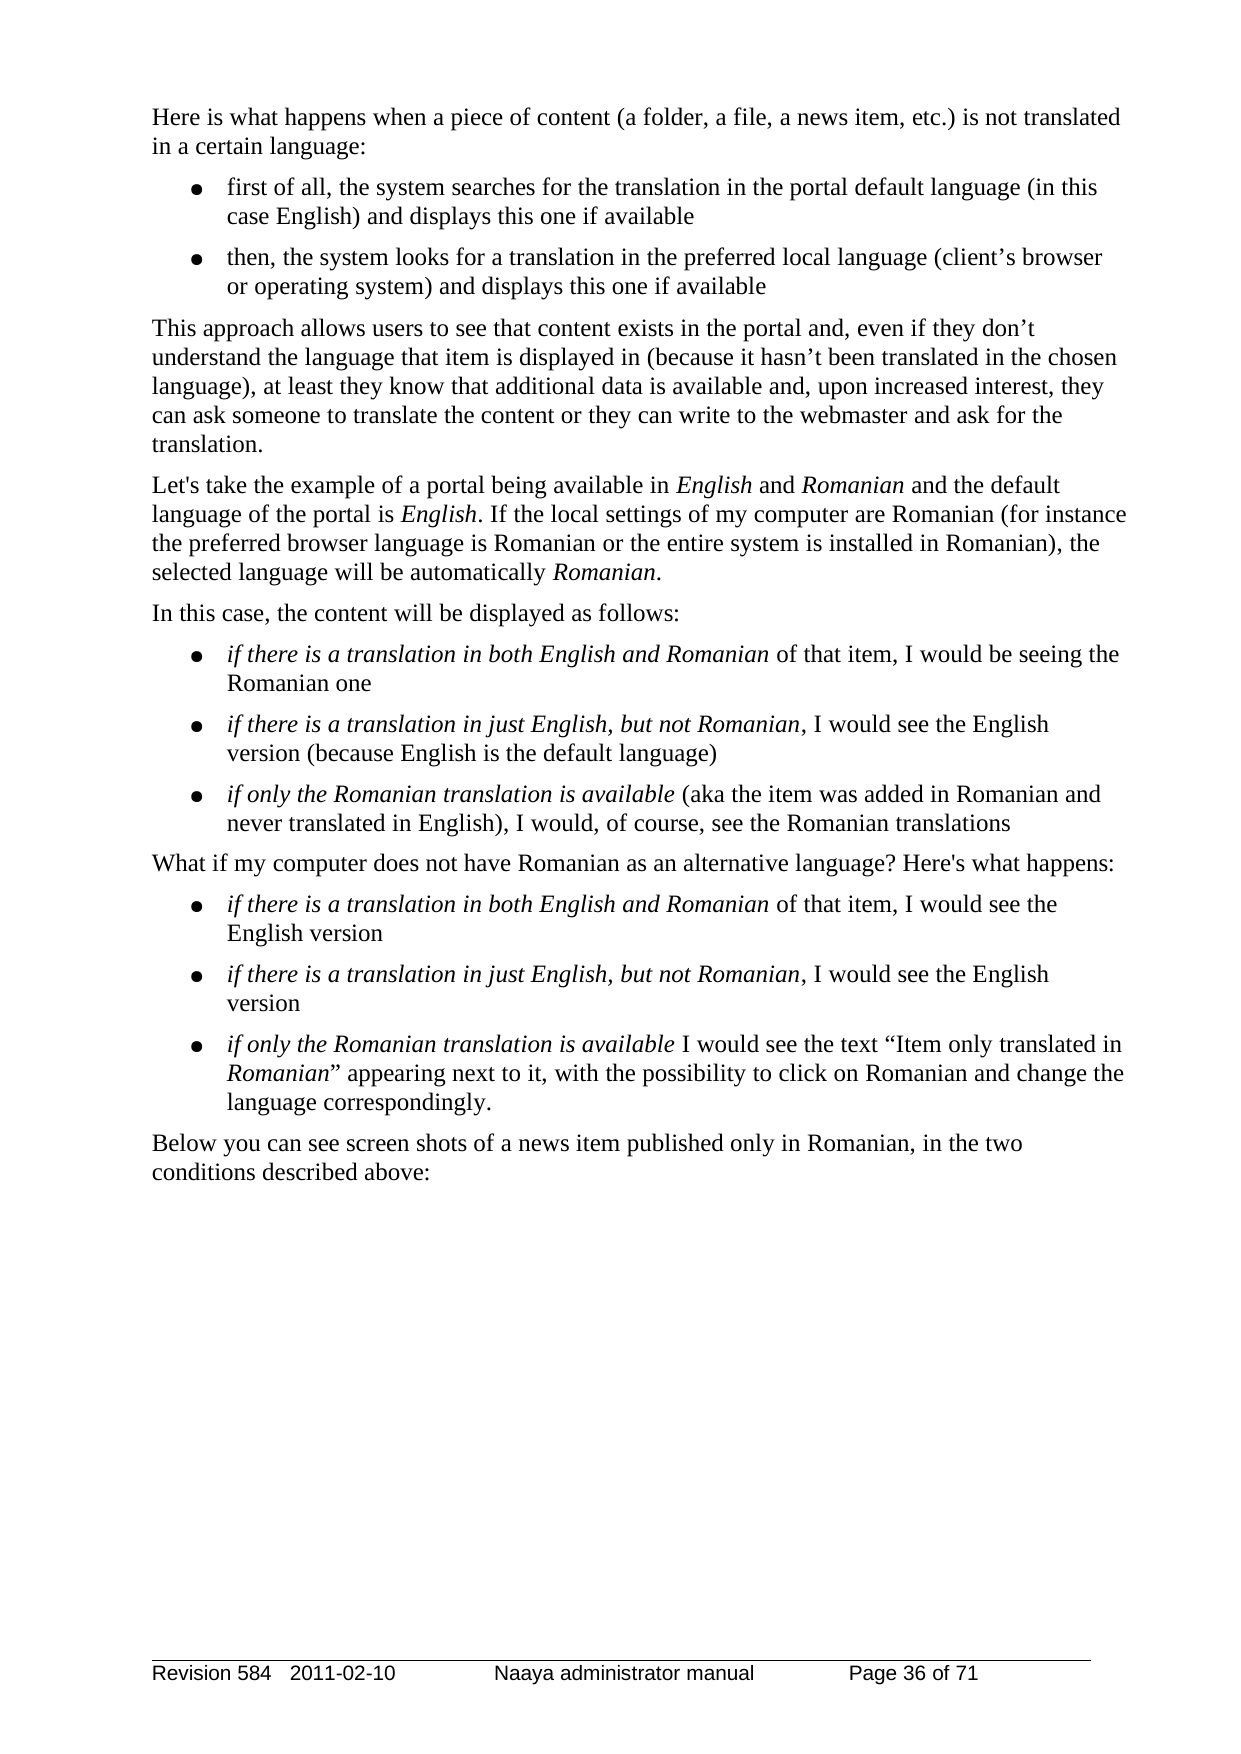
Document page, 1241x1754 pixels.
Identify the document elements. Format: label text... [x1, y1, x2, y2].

text Below you can see screen shots of a news item published only in Romanian, in the two conditions described above: [152, 1128, 1128, 1186]
text This approach allows users to see that content exists in the portal and, even if they don’t understand the language that item is displayed in (because it hasn’t been translated in the chosen language), at least they know that additional data is available and, upon increased interest, they can ask someone to translate the content or they can write to the webmaster and ask for the translation. [152, 313, 1128, 458]
list if there is a translation in just English, but not Romanian, I would see the English version [189, 959, 1128, 1017]
list first of all, the system searches for the translation in the portal default language (in this case English) and displays this one if available [189, 171, 1128, 229]
text Here is what happens when a piece of content (a folder, a file, a news item, etc.) is not translated in a certain language: [152, 102, 1128, 160]
text In this case, the content will be displayed as follows: [152, 598, 1128, 627]
list if only the Romanian translation is available I would see the text “Item only translated in Romanian” appearing next to it, with the possibility to click on Romanian and change the language correspondingly. [189, 1029, 1128, 1116]
list then, the system looks for a translation in the preferred local language (client’s browser or operating system) and displays this one if available [189, 242, 1128, 300]
text Let's take the example of a portal being available in English and Romanian and the default language of the portal is English. If the local settings of my computer are Romanian (for instance the preferred browser language is Romanian or the entire system is installed in Romanian), the selected language will be automatically Romanian. [152, 470, 1128, 586]
list if there is a translation in both English and Romanian of that item, I would be seeing the Romanian one [189, 639, 1128, 697]
list if there is a translation in both English and Romanian of that item, I would see the English version [189, 889, 1128, 947]
list if only the Romanian translation is available (aka the item was added in Romanian and never translated in English), I would, of course, see the Romanian translations [189, 778, 1128, 837]
list if there is a translation in just English, but not Romanian, I would see the English version (because English is the default language) [189, 708, 1128, 767]
text What if my computer does not have Romanian as an alternative language? Here's what happens: [152, 848, 1128, 877]
